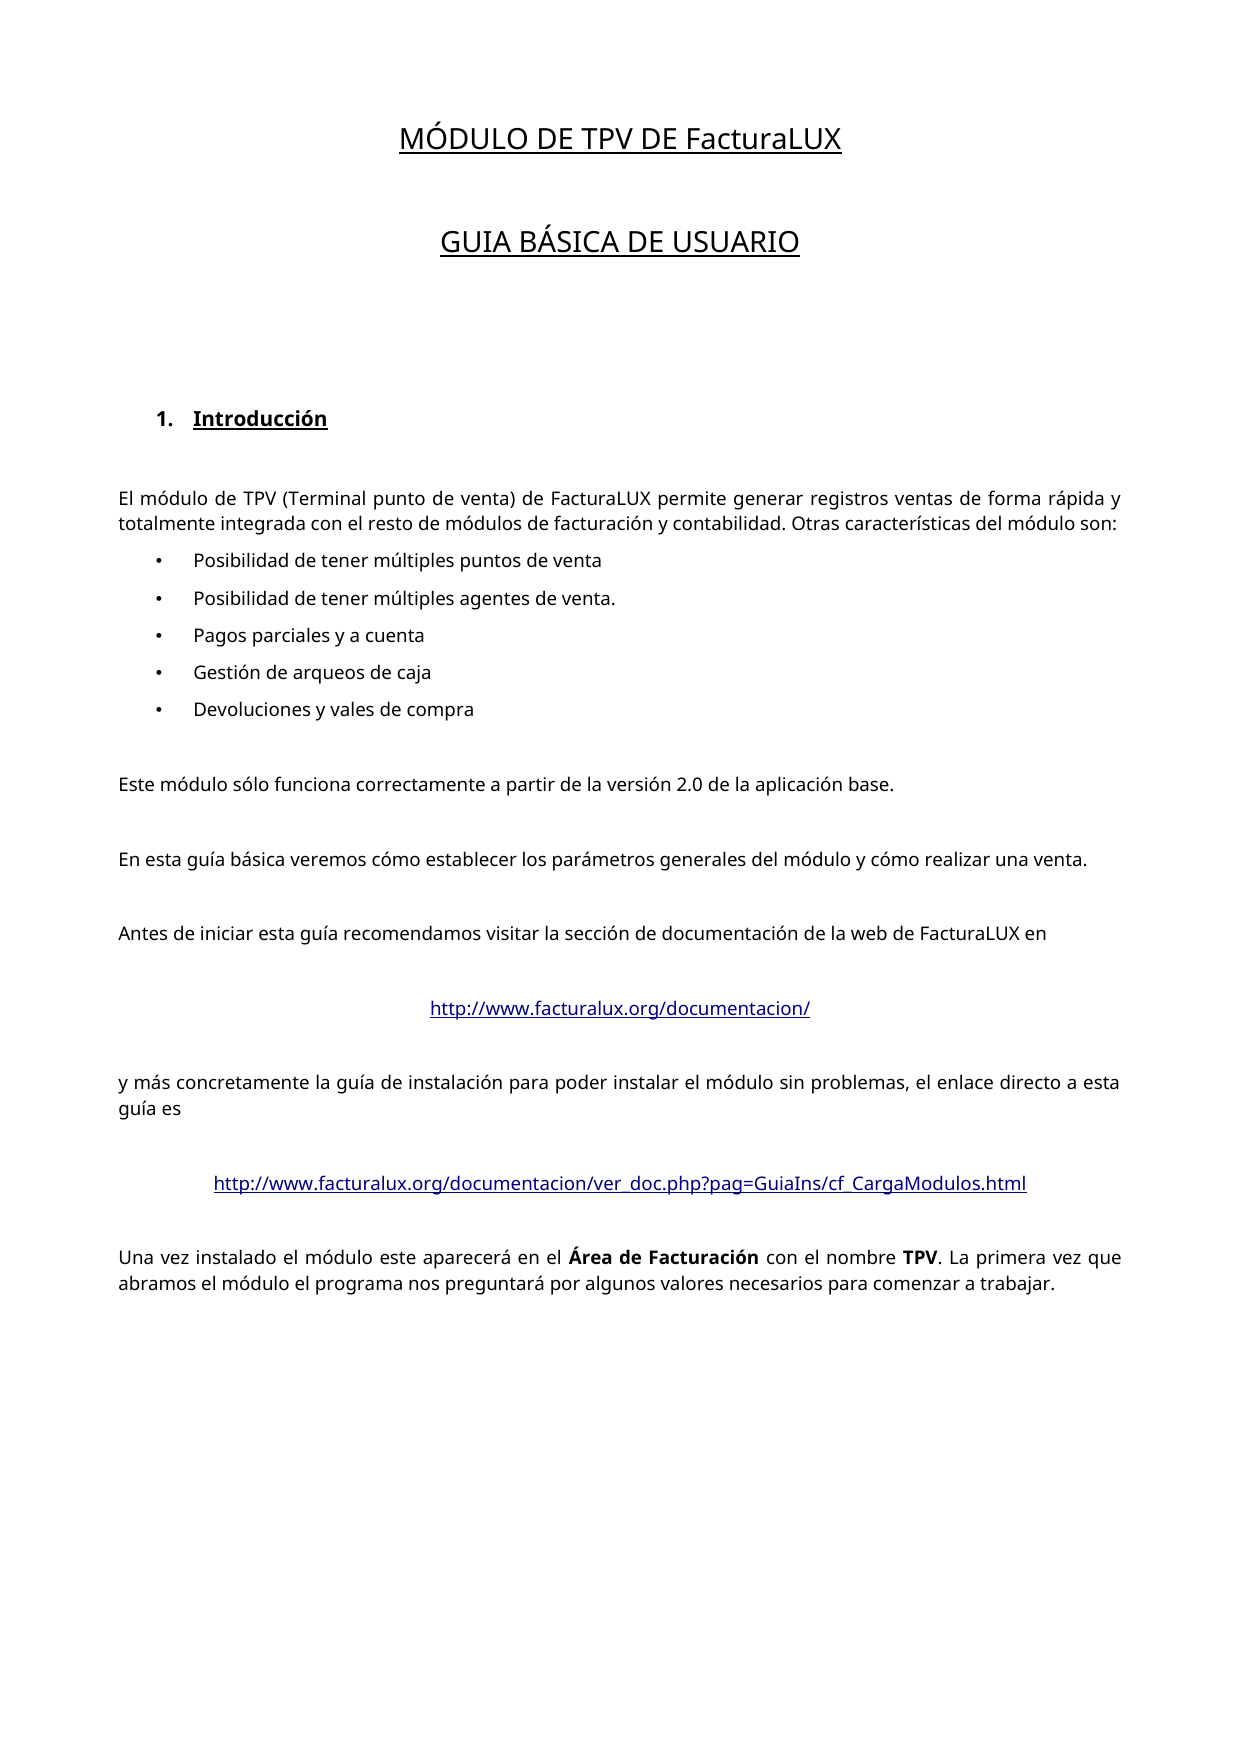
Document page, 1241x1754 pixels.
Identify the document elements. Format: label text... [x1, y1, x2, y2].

text http://www.facturalux.org/documentacion/ver_doc.php?pag=GuiaIns/cf_CargaModulos.html [118, 1170, 1122, 1195]
text En esta guía básica veremos cómo establecer los parámetros generales del módulo y cómo realizar una venta. [118, 846, 1122, 871]
list Introducción [156, 404, 1122, 433]
text GUIA BÁSICA DE USUARIO [118, 221, 1122, 261]
text http://www.facturalux.org/documentacion/ [118, 995, 1122, 1021]
list Devoluciones y vales de compra [156, 697, 1122, 722]
list Posibilidad de tener múltiples puntos de venta [156, 548, 1122, 573]
list Pagos parciales y a cuenta [156, 622, 1122, 648]
text El módulo de TPV (Terminal punto de venta) de FacturaLUX permite generar registros ventas de forma rápida y totalmente integrada con el resto de módulos de facturación y contabilidad. Otras características del módulo son: [118, 485, 1122, 536]
text MÓDULO DE TPV DE FacturaLUX [118, 118, 1122, 158]
text Este módulo sólo funciona correctamente a partir de la versión 2.0 de la aplicación base. [118, 771, 1122, 797]
list Posibilidad de tener múltiples agentes de venta. [156, 585, 1122, 610]
text Una vez instalado el módulo este aparecerá en el Área de Facturación con el nombre TPV. La primera vez que abramos el módulo el programa nos preguntará por algunos valores necesarios para comenzar a trabajar. [118, 1244, 1122, 1295]
text y más concretamente la guía de instalación para poder instalar el módulo sin problemas, el enlace directo a esta guía es [118, 1070, 1122, 1121]
list Gestión de arqueos de caja [156, 659, 1122, 685]
text Antes de iniciar esta guía recomendamos visitar la sección de documentación de la web de FacturaLUX en [118, 921, 1122, 946]
